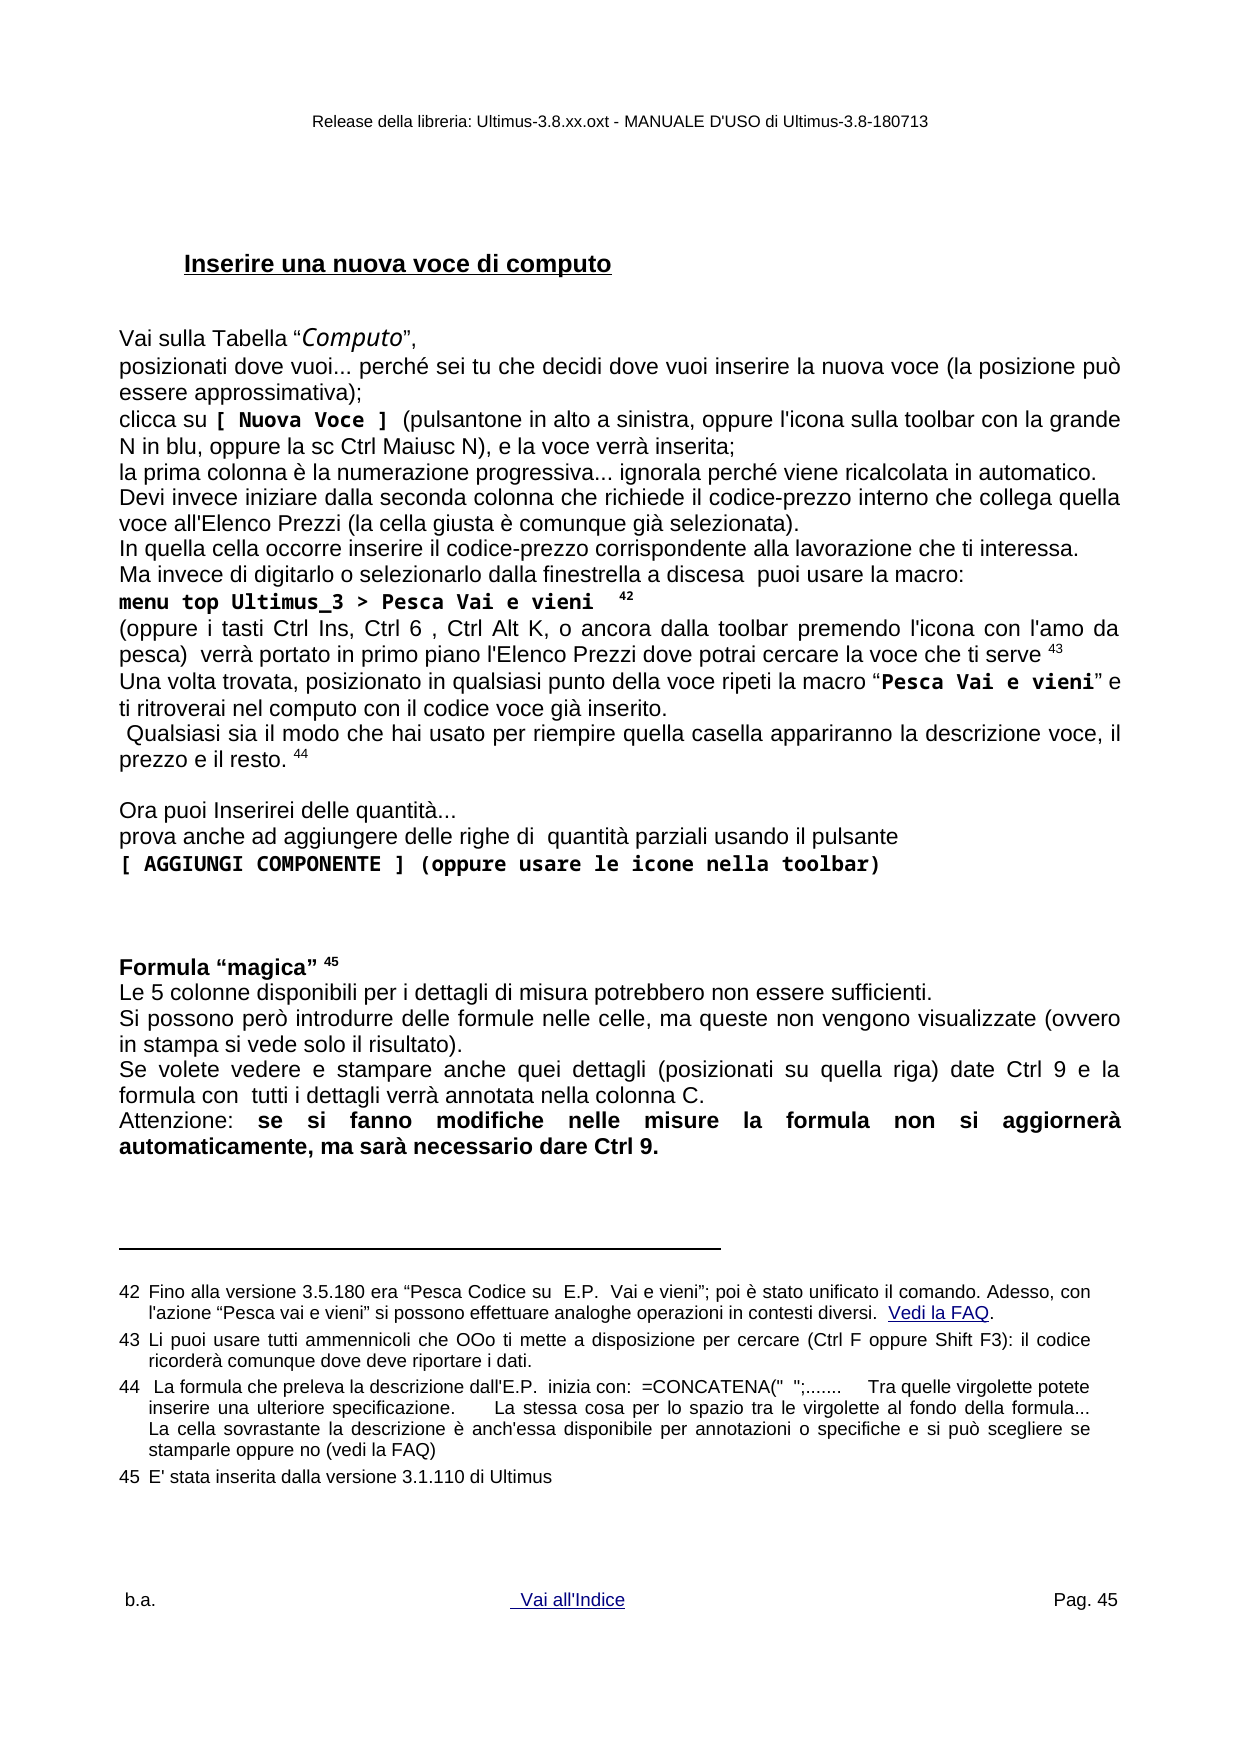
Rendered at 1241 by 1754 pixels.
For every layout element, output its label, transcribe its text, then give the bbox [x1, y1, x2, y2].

subtitle Inserire una nuova voce di computo [119, 250, 1121, 278]
text posizionati dove vuoi... perché sei tu che decidi dove vuoi inserire la nuova voce (la posizione può essere approssimativa); [119, 354, 1121, 405]
text la prima colonna è la numerazione progressiva... ignorala perché viene ricalcolata in automatico. [119, 459, 1121, 485]
text La formula che preleva la descrizione dall'E.P. inizia con: =CONCATENA(" ";....... Tra quelle virgolette potete inserire una ulteriore specificazione. La stessa cosa per lo spazio tra le virgolette al fondo della formula... La cella sovrastante la descrizione è anch'essa disponibile per annotazioni o specifiche e si può scegliere se stamparle oppure no (vedi la FAQ) [119, 1377, 1092, 1461]
text [ AGGIUNGI COMPONENTE ] (oppure usare le icone nella toolbar) [119, 849, 1121, 878]
text Se volete vedere e stampare anche quei dettagli (posizionati su quella riga) date Ctrl 9 e la formula con tutti i dettagli verrà annotata nella colonna C. [119, 1057, 1121, 1108]
text Fino alla versione 3.5.180 era “Pesca Codice su E.P. Vai e vieni”; poi è stato unificato il comando. Adesso, con l'azione “Pesca vai e vieni” si possono effettuare analoghe operazioni in contesti diversi. Vedi la FAQ. [119, 1281, 1092, 1323]
text Formula “magica” [119, 954, 1121, 980]
text clicca su [ Nuova Voce ] (pulsantone in alto a sinistra, oppure l'icona sulla toolbar con la grande N in blu, oppure la sc Ctrl Maiusc N), e la voce verrà inserita; [119, 405, 1121, 459]
text prova anche ad aggiungere delle righe di quantità parziali usando il pulsante [119, 823, 1121, 849]
text Ora puoi Inserirei delle quantità... [119, 798, 1121, 823]
text Attenzione: se si fanno modifiche nelle misure la formula non si aggiornerà automaticamente, ma sarà necessario dare Ctrl 9. [119, 1108, 1121, 1159]
text In quella cella occorre inserire il codice-prezzo corrispondente alla lavorazione che ti interessa. [119, 536, 1121, 562]
text Si possono però introdurre delle formule nelle celle, ma queste non vengono visualizzate (ovvero in stampa si vede solo il risultato). [119, 1006, 1121, 1057]
text Vai sulla Tabella “Computo”, [119, 320, 1121, 354]
text Una volta trovata, posizionato in qualsiasi punto della voce ripeti la macro “Pesca Vai e vieni” e ti ritroverai nel computo con il codice voce già inserito. [119, 667, 1121, 721]
text menu top Ultimus_3 > Pesca Vai e vieni [119, 587, 1121, 616]
text Devi invece iniziare dalla seconda colonna che richiede il codice-prezzo interno che collega quella voce all'Elenco Prezzi (la cella giusta è comunque già selezionata). [119, 485, 1121, 536]
text (oppure i tasti Ctrl Ins, Ctrl 6 , Ctrl Alt K, o ancora dalla toolbar premendo l'icona con l'amo da pesca) verrà portato in primo piano l'Elenco Prezzi dove potrai cercare la voce che ti serve [119, 616, 1121, 667]
text Qualsiasi sia il modo che hai usato per riempire quella casella appariranno la descrizione voce, il prezzo e il resto. [119, 721, 1121, 772]
text E' stata inserita dalla versione 3.1.110 di Ultimus [119, 1466, 1092, 1487]
text Le 5 colonne disponibili per i dettagli di misura potrebbero non essere sufficienti. [119, 980, 1121, 1006]
text Ma invece di digitarlo o selezionarlo dalla finestrella a discesa puoi usare la macro: [119, 562, 1121, 587]
text Li puoi usare tutti ammennicoli che OOo ti mette a disposizione per cercare (Ctrl F oppure Shift F3): il codice ricorderà comunque dove deve riportare i dati. [119, 1329, 1092, 1371]
